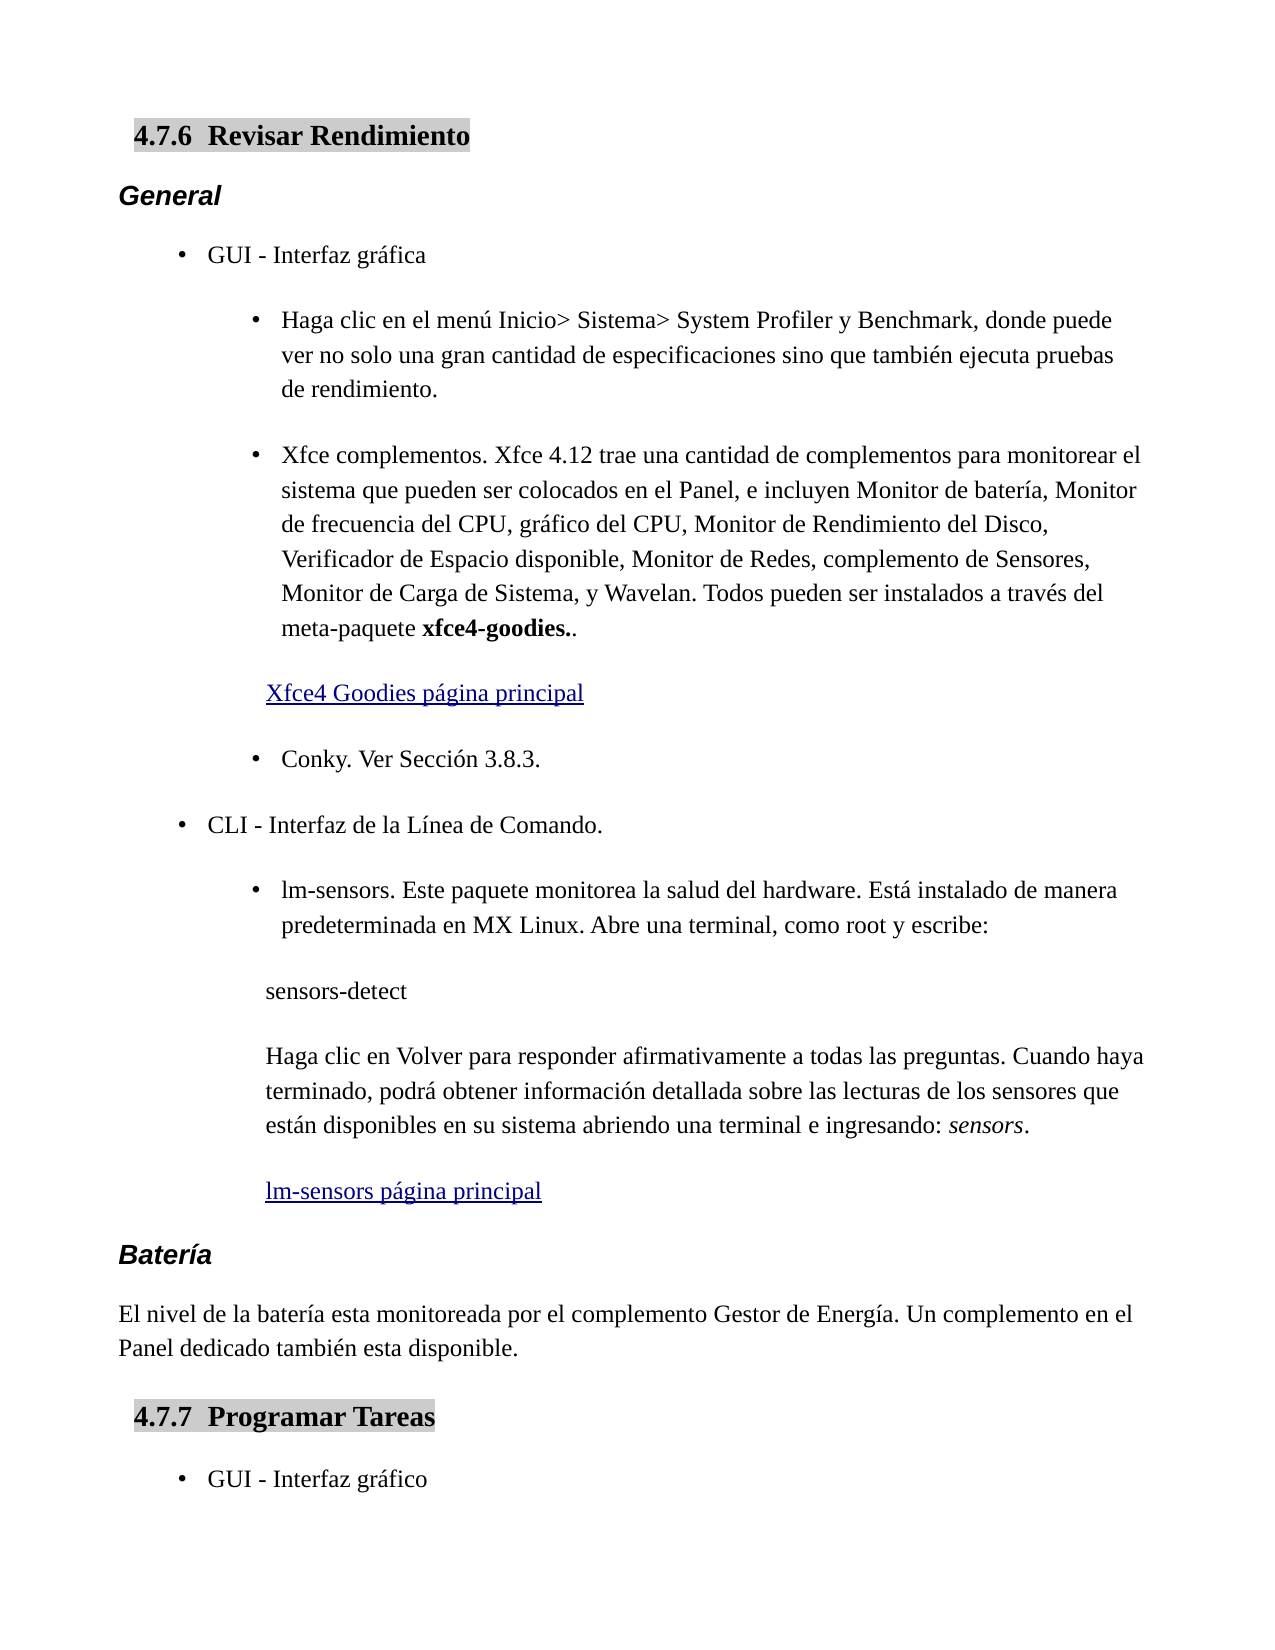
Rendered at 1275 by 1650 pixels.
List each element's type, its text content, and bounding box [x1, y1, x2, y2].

list GUI - Interfaz gráfico [178, 1464, 1141, 1492]
list lm-sensors. Este paquete monitorea la salud del hardware. Está instalado de manera predeterminada en MX Linux. Abre una terminal, como root y escribe: [252, 876, 1141, 939]
subtitle 4.7.7 Programar Tareas [435, 1399, 1141, 1432]
text El nivel de la batería esta monitoreada por el complemento Gestor de Energía. Un complemento en el Panel dedicado también esta disponible. [118, 1299, 1157, 1362]
subtitle General [118, 180, 1157, 212]
list sensors-detect [236, 976, 1157, 1004]
list Conky. Ver Sección 3.8.3. [252, 744, 1141, 773]
list Haga clic en Volver para responder afirmativamente a todas las preguntas. Cuando haya terminado, podrá obtener información detallada sobre las lecturas de los sensores que están disponibles en su sistema abriendo una terminal e ingresando: sensors. [236, 1041, 1157, 1139]
subtitle 4.7.6 Revisar Rendimiento [470, 118, 1141, 152]
list Xfce complementos. Xfce 4.12 trae una cantidad de complementos para monitorear el sistema que pueden ser colocados en el Panel, e incluyen Monitor de batería, Monitor de frecuencia del CPU, gráfico del CPU, Monitor de Rendimiento del Disco, Verificador de Espacio disponible, Monitor de Redes, complemento de Sensores, Monitor de Carga de Sistema, y Wavelan. Todos pueden ser instalados a través del meta-paquete xfce4-goodies.. [252, 440, 1141, 641]
list lm-sensors página principal [236, 1176, 1157, 1205]
subtitle Batería [118, 1239, 1157, 1271]
list Haga clic en el menú Inicio> Sistema> System Profiler y Benchmark, donde puede ver no solo una gran cantidad de especificaciones sino que también ejecuta pruebas de rendimiento. [252, 306, 1141, 403]
list GUI - Interfaz gráfica [178, 240, 1141, 268]
list CLI - Interfaz de la Línea de Comando. [178, 810, 1141, 838]
list Xfce4 Goodies página principal [236, 678, 1157, 707]
